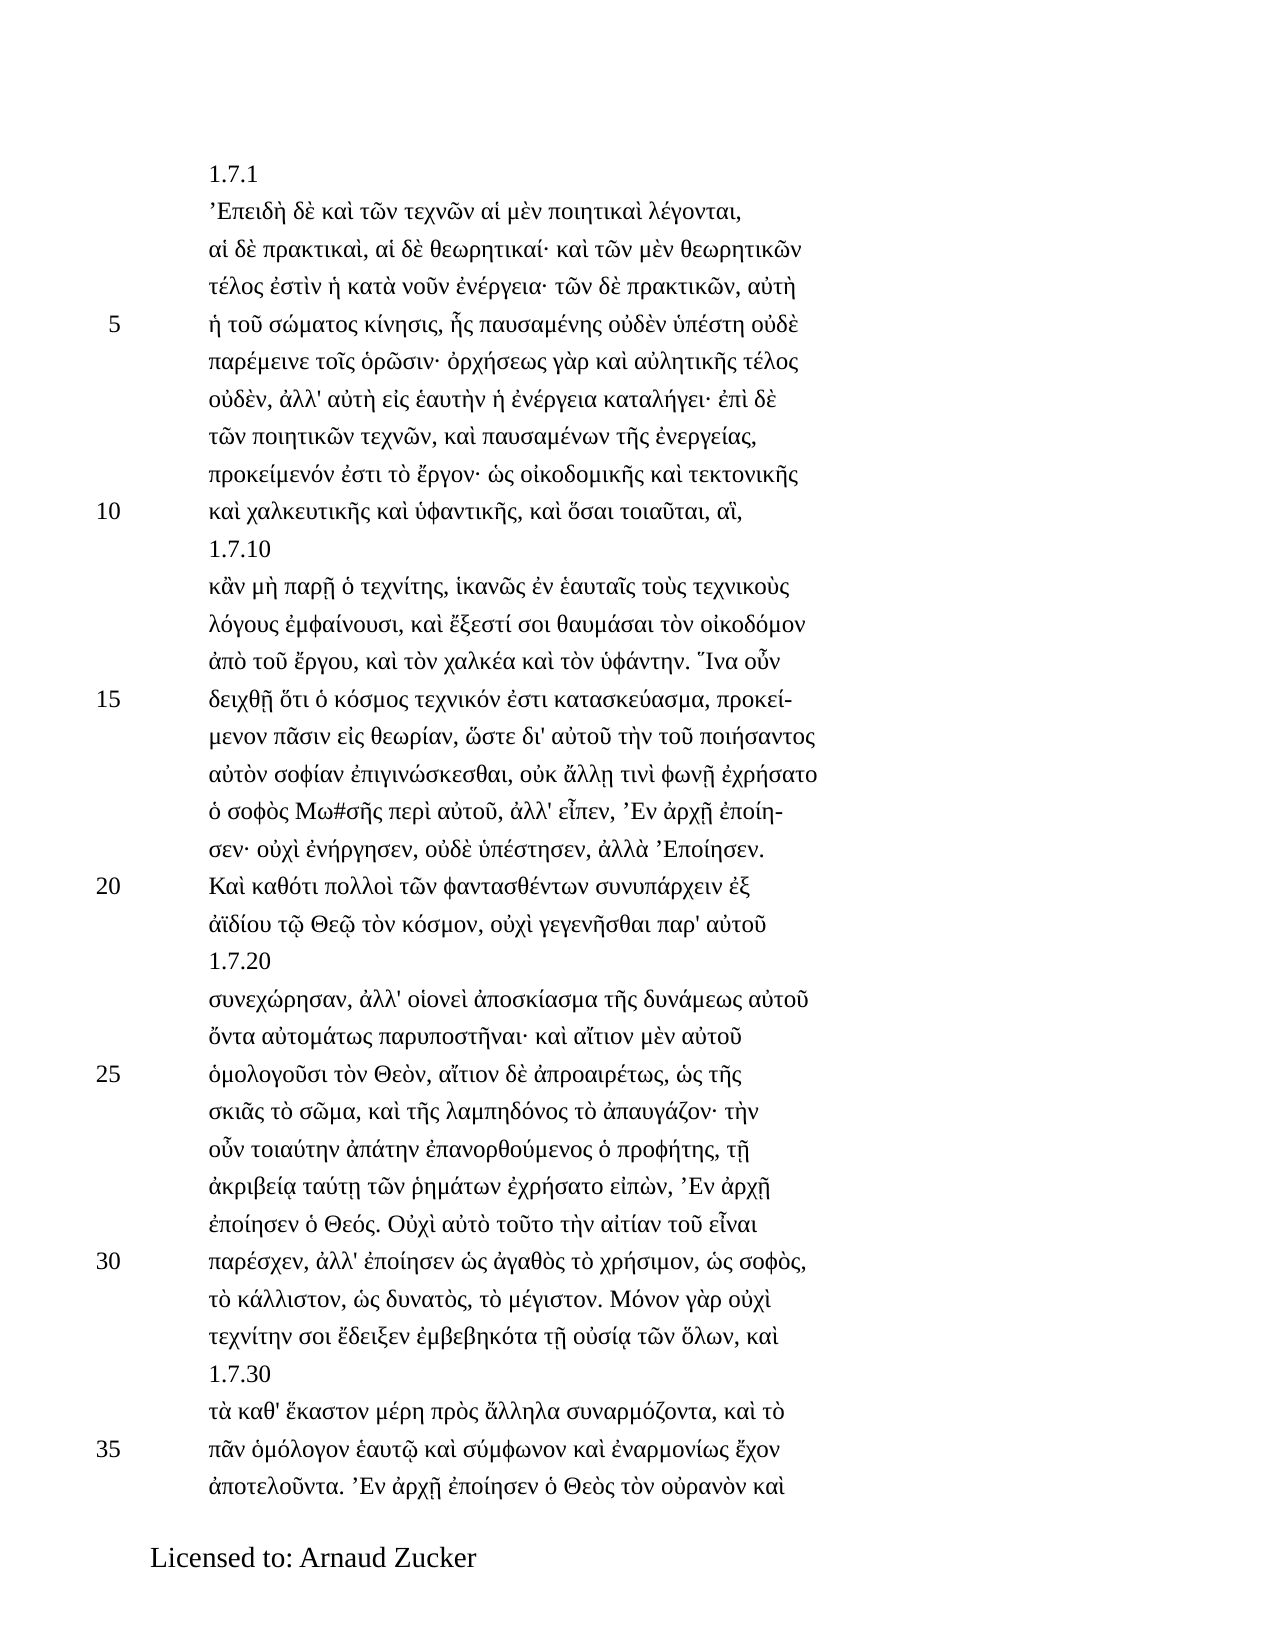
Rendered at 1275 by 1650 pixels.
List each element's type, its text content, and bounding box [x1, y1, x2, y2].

text 1.7.30 [202, 1350, 1125, 1387]
text κἂν μὴ παρῇ ὁ τεχνίτης, ἱκανῶς ἐν ἑαυταῖς τοὺς τεχνικοὺς λόγους ἐμϕαίνουσι, καὶ ἔξεστί σοι θαυμάσαι τὸν οἰκοδόμον ἀπὸ τοῦ ἔργου, καὶ τὸν χαλκέα καὶ τὸν ὑϕάντην. ῞Ινα οὖν δειχθῇ ὅτι ὁ κόσμος τεχνικόν ἐστι κατασκεύασμα, προκεί- μενον πᾶσιν εἰς θεωρίαν, ὥστε δι' αὐτοῦ τὴν τοῦ ποιήσαντος αὐτὸν σοϕίαν ἐπιγινώσκεσθαι, οὐκ ἄλλῃ τινὶ ϕωνῇ ἐχρήσατο ὁ σοϕὸς Μω#σῆς περὶ αὐτοῦ, ἀλλ' εἶπεν, ’Εν ἀρχῇ ἐποίη- σεν· οὐχὶ ἐνήργησεν, οὐδὲ ὑπέστησεν, ἀλλὰ ’Εποίησεν. Καὶ καθότι πολλοὶ τῶν ϕαντασθέντων συνυπάρχειν ἐξ ἀϊδίου τῷ Θεῷ τὸν κόσμον, οὐχὶ γεγενῆσθαι παρ' αὐτοῦ [202, 562, 1125, 937]
text 1.7.10 [202, 525, 1125, 562]
text τὰ καθ' ἕκαστον μέρη πρὸς ἄλληλα συναρμόζοντα, καὶ τὸ πᾶν ὁμόλογον ἑαυτῷ καὶ σύμϕωνον καὶ ἐναρμονίως ἔχον ἀποτελοῦντα. ’Εν ἀρχῇ ἐποίησεν ὁ Θεὸς τὸν οὐρανὸν καὶ [202, 1387, 1125, 1500]
text συνεχώρησαν, ἀλλ' οἱονεὶ ἀποσκίασμα τῆς δυνάμεως αὐτοῦ ὄντα αὐτομάτως παρυποστῆναι· καὶ αἴτιον μὲν αὐτοῦ ὁμολογοῦσι τὸν Θεὸν, αἴτιον δὲ ἀπροαιρέτως, ὡς τῆς σκιᾶς τὸ σῶμα, καὶ τῆς λαμπηδόνος τὸ ἀπαυγάζον· τὴν οὖν τοιαύτην ἀπάτην ἐπανορθούμενος ὁ προϕήτης, τῇ ἀκριβείᾳ ταύτῃ τῶν ῥημάτων ἐχρήσατο εἰπὼν, ’Εν ἀρχῇ ἐποίησεν ὁ Θεός. Οὐχὶ αὐτὸ τοῦτο τὴν αἰτίαν τοῦ εἶναι παρέσχεν, ἀλλ' ἐποίησεν ὡς ἀγαθὸς τὸ χρήσιμον, ὡς σοϕὸς, τὸ κάλλιστον, ὡς δυνατὸς, τὸ μέγιστον. Μόνον γὰρ οὐχὶ τεχνίτην σοι ἔδειξεν ἐμβεβηκότα τῇ οὐσίᾳ τῶν ὅλων, καὶ [202, 975, 1125, 1350]
text 1.7.20 [202, 937, 1125, 975]
text 1.7.1 [202, 150, 1125, 187]
text ’Επειδὴ δὲ καὶ τῶν τεχνῶν αἱ μὲν ποιητικαὶ λέγονται, αἱ δὲ πρακτικαὶ, αἱ δὲ θεωρητικαί· καὶ τῶν μὲν θεωρητικῶν τέλος ἐστὶν ἡ κατὰ νοῦν ἐνέργεια· τῶν δὲ πρακτικῶν, αὐτὴ ἡ τοῦ σώματος κίνησις, ἧς παυσαμένης οὐδὲν ὑπέστη οὐδὲ παρέμεινε τοῖς ὁρῶσιν· ὀρχήσεως γὰρ καὶ αὐλητικῆς τέλος οὐδὲν, ἀλλ' αὐτὴ εἰς ἑαυτὴν ἡ ἐνέργεια καταλήγει· ἐπὶ δὲ τῶν ποιητικῶν τεχνῶν, καὶ παυσαμένων τῆς ἐνεργείας, προκείμενόν ἐστι τὸ ἔργον· ὡς οἰκοδομικῆς καὶ τεκτονικῆς καὶ χαλκευτικῆς καὶ ὑϕαντικῆς, καὶ ὅσαι τοιαῦται, αἳ, [202, 187, 1125, 525]
